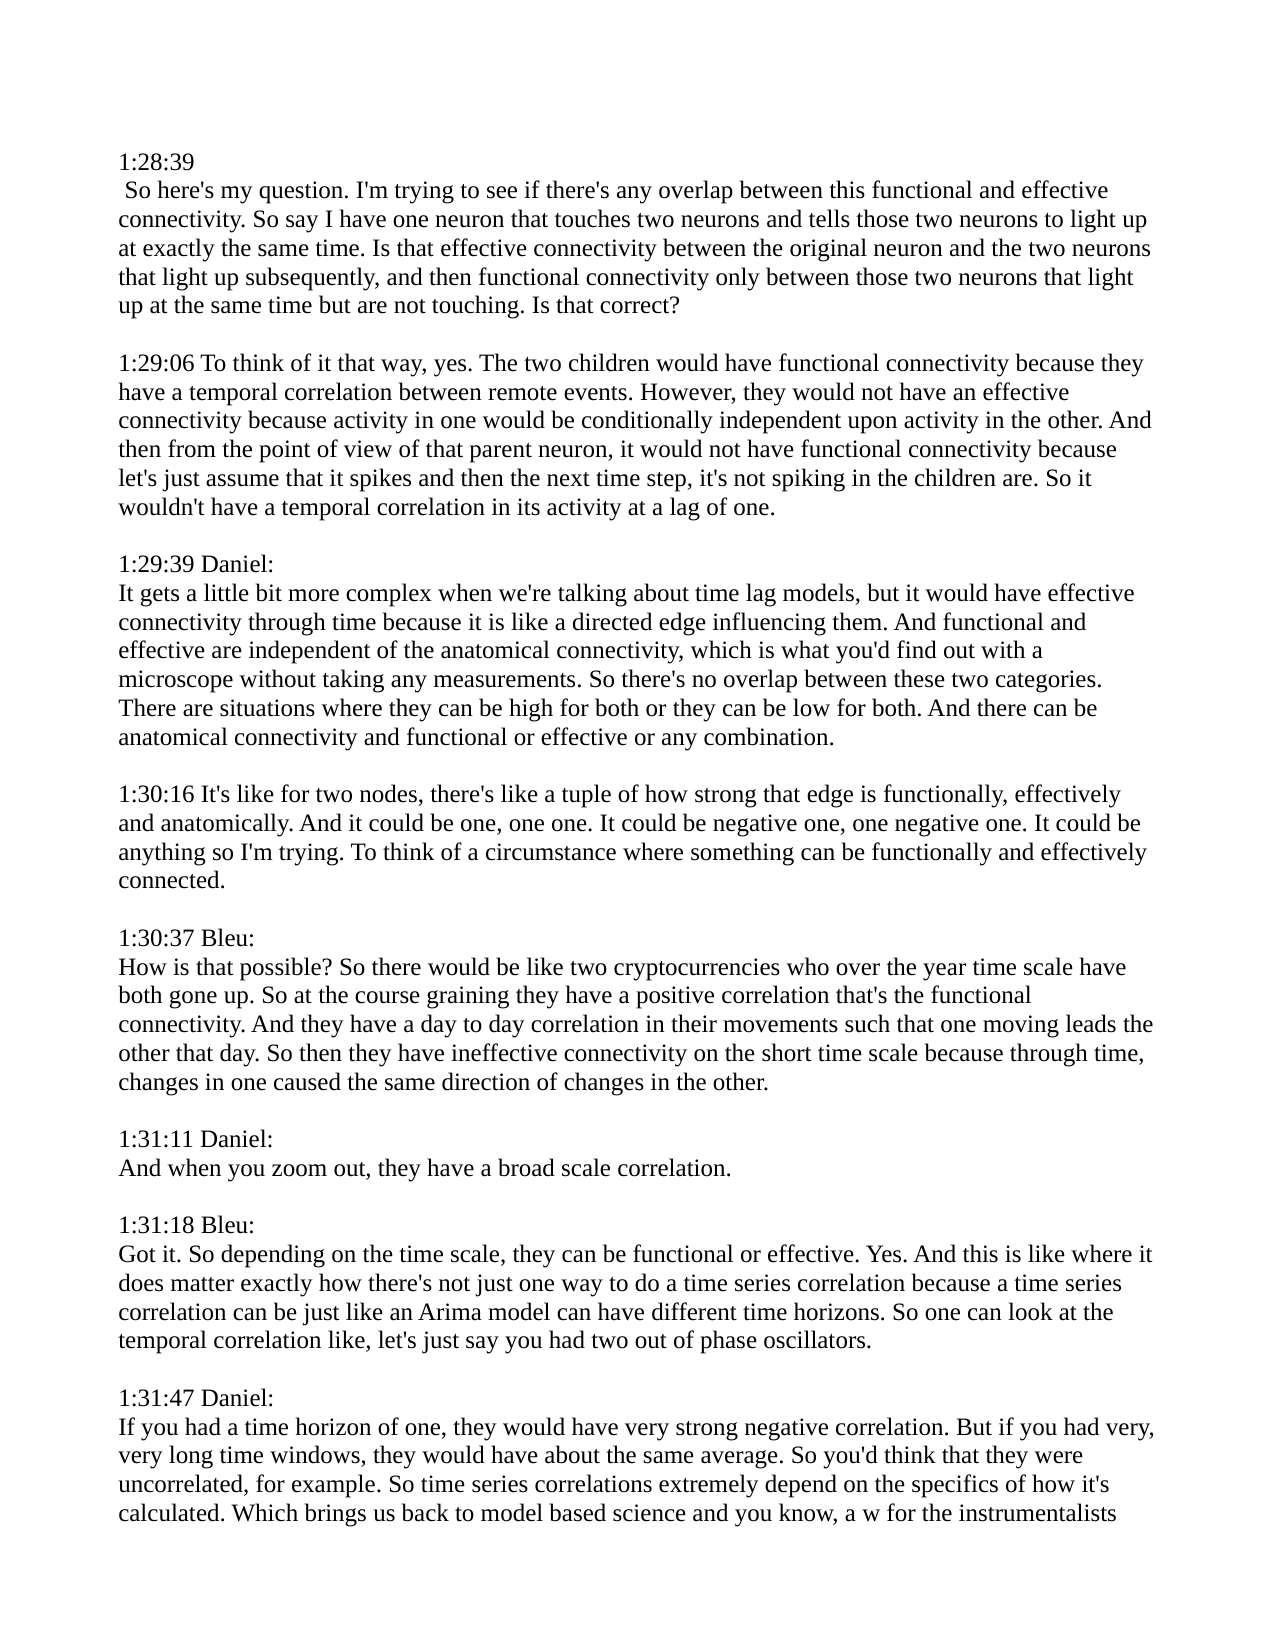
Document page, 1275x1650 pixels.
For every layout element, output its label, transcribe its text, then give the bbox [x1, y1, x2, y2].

text 1:28:39 [118, 118, 1157, 176]
text So here's my question. I'm trying to see if there's any overlap between this functional and effective connectivity. So say I have one neuron that touches two neurons and tells those two neurons to light up at exactly the same time. Is that effective connectivity between the original neuron and the two neurons that light up subsequently, and then functional connectivity only between those two neurons that light up at the same time but are not touching. Is that correct? 1:29:06 To think of it that way, yes. The two children would have functional connectivity because they have a temporal correlation between remote events. However, they would not have an effective connectivity because activity in one would be conditionally independent upon activity in the other. And then from the point of view of that parent neuron, it would not have functional connectivity because let's just assume that it spikes and then the next time step, it's not spiking in the children are. So it wouldn't have a temporal correlation in its activity at a lag of one. 1:29:39 Daniel: It gets a little bit more complex when we're talking about time lag models, but it would have effective connectivity through time because it is like a directed edge influencing them. And functional and effective are independent of the anatomical connectivity, which is what you'd find out with a microscope without taking any measurements. So there's no overlap between these two categories. There are situations where they can be high for both or they can be low for both. And there can be anatomical connectivity and functional or effective or any combination. 1:30:16 It's like for two nodes, there's like a tuple of how strong that edge is functionally, effectively and anatomically. And it could be one, one one. It could be negative one, one negative one. It could be anything so I'm trying. To think of a circumstance where something can be functionally and effectively connected. 1:30:37 Bleu: How is that possible? So there would be like two cryptocurrencies who over the year time scale have both gone up. So at the course graining they have a positive correlation that's the functional connectivity. And they have a day to day correlation in their movements such that one moving leads the other that day. So then they have ineffective connectivity on the short time scale because through time, changes in one caused the same direction of changes in the other. 1:31:11 Daniel: And when you zoom out, they have a broad scale correlation. 1:31:18 Bleu: Got it. So depending on the time scale, they can be functional or effective. Yes. And this is like where it does matter exactly how there's not just one way to do a time series correlation because a time series correlation can be just like an Arima model can have different time horizons. So one can look at the temporal correlation like, let's just say you had two out of phase oscillators. 1:31:47 Daniel: If you had a time horizon of one, they would have very strong negative correlation. But if you had very, very long time windows, they would have about the same average. So you'd think that they were uncorrelated, for example. So time series correlations extremely depend on the specifics of how it's calculated. Which brings us back to model based science and you know, a w for the instrumentalists [118, 176, 1157, 1527]
